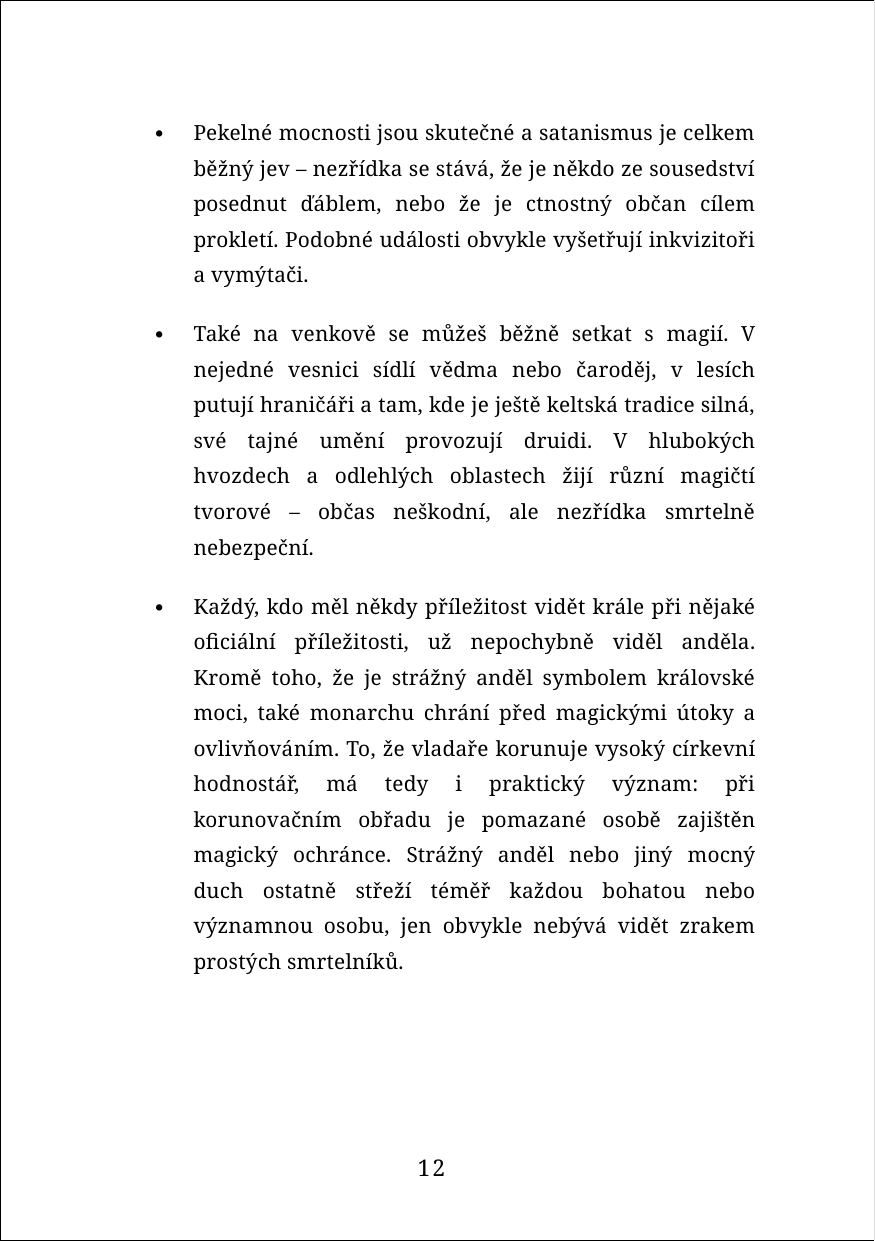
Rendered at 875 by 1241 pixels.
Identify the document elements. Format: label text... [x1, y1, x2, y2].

list Také na venkově se můžeš běžně setkat s magií. V nejedné vesnici sídlí vědma nebo čaroděj, v lesích putují hraničáři a tam, kde je ještě keltská tradice silná, své tajné umění provozují druidi. V hlubokých hvozdech a odlehlých oblastech žijí různí magičtí tvorové – občas neškodní, ale nezřídka smrtelně nebezpeční. [156, 319, 756, 561]
list Každý, kdo měl někdy příležitost vidět krále při nějaké oficiální příležitosti, už nepochybně viděl anděla. Kromě toho, že je strážný anděl symbolem královské moci, také monarchu chrání před magickými útoky a ovlivňováním. To, že vladaře korunuje vysoký církevní hodnostář, má tedy i praktický význam: při korunovačním obřadu je pomazané osobě zajištěn magický ochránce. Strážný anděl nebo jiný mocný duch ostatně střeží téměř každou bohatou nebo významnou osobu, jen obvykle nebývá vidět zrakem prostých smrtelníků. [156, 592, 756, 975]
list Pekelné mocnosti jsou skutečné a satanismus je celkem běžný jev – nezřídka se stává, že je někdo ze sousedství posednut ďáblem, nebo že je ctnostný občan cílem prokletí. Podobné události obvykle vyšetřují inkvizitoři a vymýtači. [156, 118, 756, 289]
